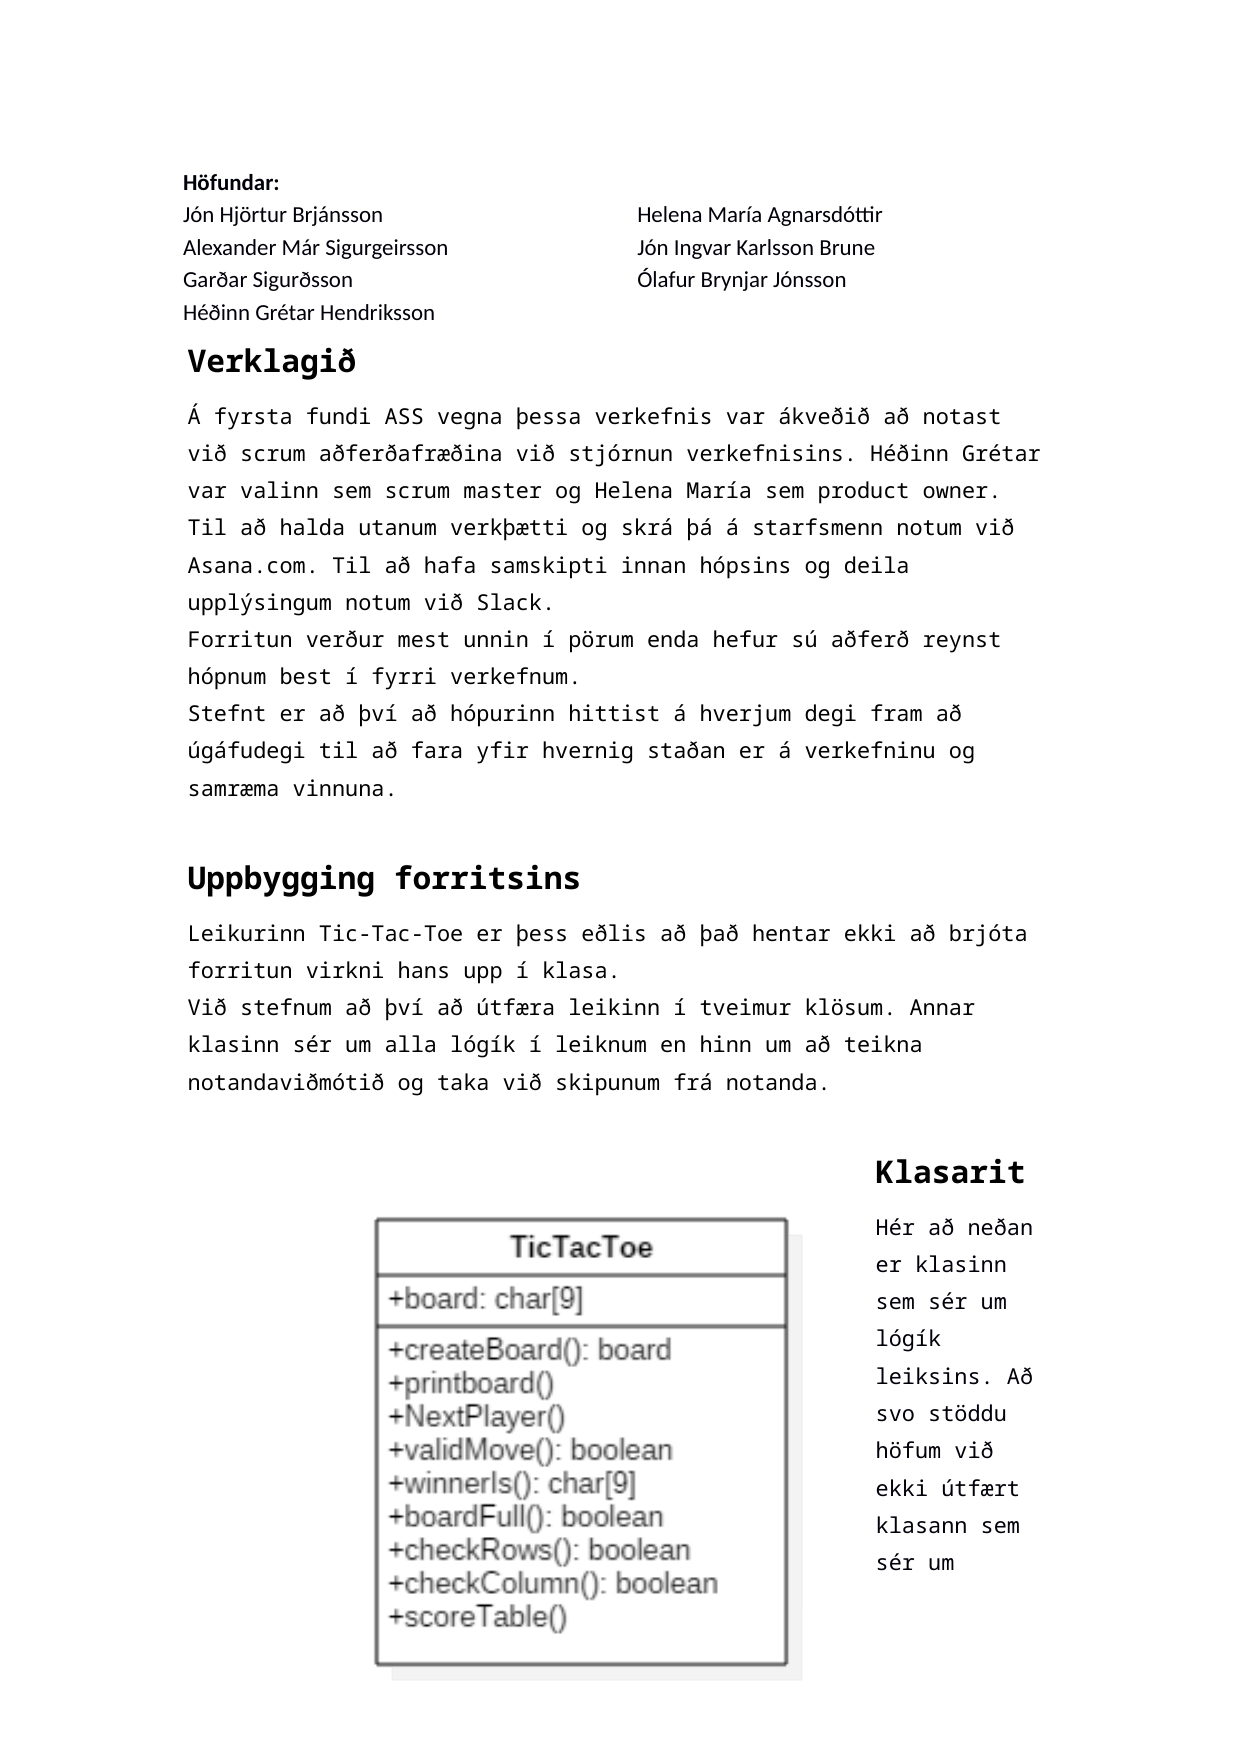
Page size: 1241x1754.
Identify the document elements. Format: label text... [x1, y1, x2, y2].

text Uppbygging forritsins [187, 841, 1053, 906]
table_cell Héðinn Grétar Hendriksson [183, 292, 637, 324]
table_cell Jón Ingvar Karlsson Brune [637, 227, 1048, 259]
text Stefnt er að því að hópurinn hittist á hverjum degi fram að úgáfudegi til að fara yfir hvernig staðan er á verkefninu og samræma vinnuna. [187, 693, 1053, 800]
text Hér að neðan er klasinn sem sér um lógík leiksins. Að svo stöddu höfum við ekki útfært klasann sem sér um [876, 1206, 1053, 1574]
text [187, 1206, 355, 1574]
text Við stefnum að því að útfæra leikinn í tveimur klösum. Annar klasinn sér um alla lógík í leiknum en hinn um að teikna notandaviðmótið og taka við skipunum frá notanda. [187, 987, 1053, 1094]
text Til að halda utanum verkþætti og skrá þá á starfsmenn notum við Asana.com. Til að hafa samskipti innan hópsins og deila upplýsingum notum við Slack. [187, 507, 1053, 614]
table_header [637, 162, 1048, 194]
text Forritun verður mest unnin í pörum enda hefur sú aðferð reynst hópnum best í fyrri verkefnum. [187, 619, 1053, 688]
text Verklagið [187, 324, 1053, 389]
table_cell Alexander Már Sigurgeirsson [183, 227, 637, 259]
table_header Höfundar: [183, 162, 637, 194]
text Leikurinn Tic-Tac-Toe er þess eðlis að það hentar ekki að brjóta forritun virkni hans upp í klasa. [187, 913, 1053, 982]
text Klasarit [187, 1135, 1053, 1200]
table_cell [637, 292, 1048, 324]
text Á fyrsta fundi ASS vegna þessa verkefnis var ákveðið að notast við scrum aðferðafræðina við stjórnun verkefnisins. Héðinn Grétar var valinn sem scrum master og Helena María sem product owner. [187, 396, 1053, 503]
table_cell Helena María Agnarsdóttir [637, 195, 1048, 227]
table_cell Ólafur Brynjar Jónsson [637, 260, 1048, 292]
picture [355, 1198, 876, 1754]
table_cell Garðar Sigurðsson [183, 260, 637, 292]
table_cell Jón Hjörtur Brjánsson [183, 195, 637, 227]
